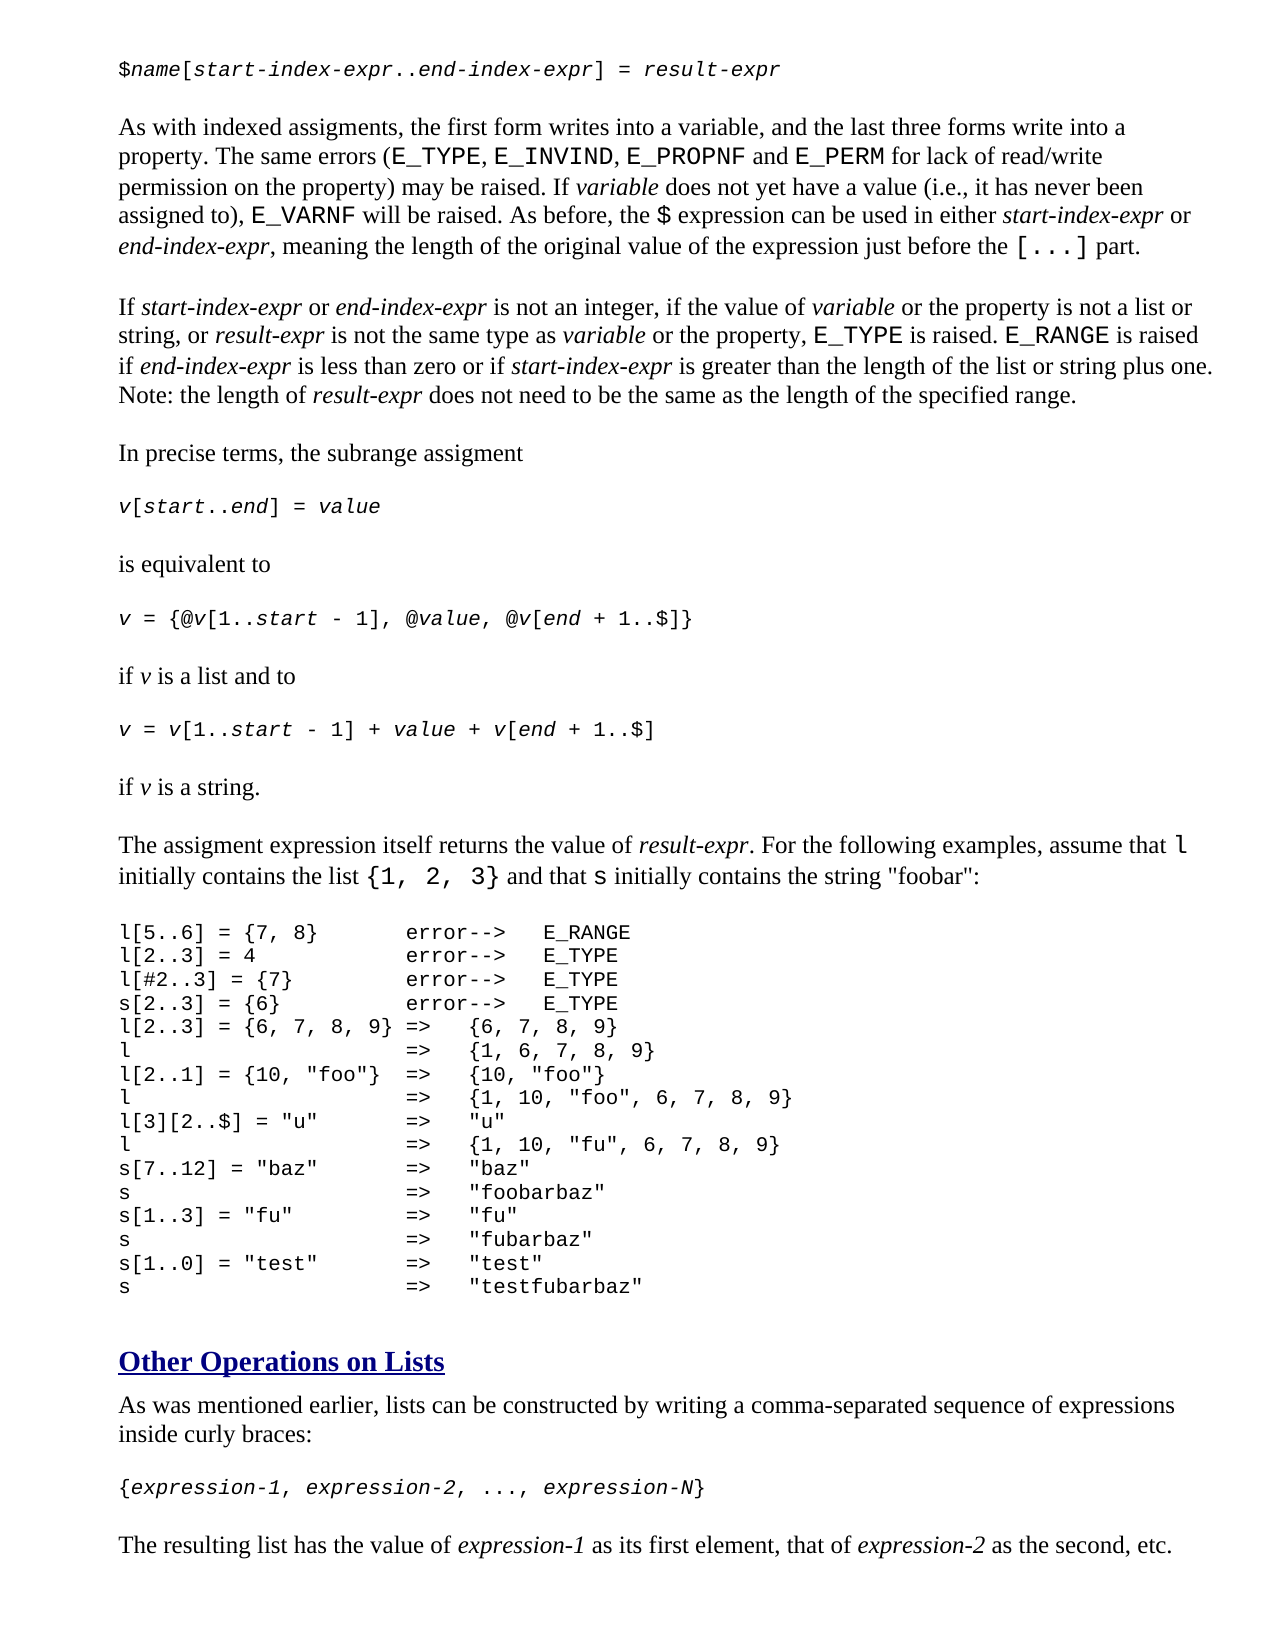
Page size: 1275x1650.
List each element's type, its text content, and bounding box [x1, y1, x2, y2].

text v = v[1..start - 1] + value + v[end + 1..$] [118, 719, 1216, 743]
text if v is a string. [118, 772, 1216, 801]
subtitle Other Operations on Lists [118, 1344, 1216, 1378]
text s[1..0] = "test" => "test" [118, 1253, 1216, 1276]
text s => "foobarbaz" [118, 1182, 1216, 1205]
text s[7..12] = "baz" => "baz" [118, 1158, 1216, 1182]
text v = {@v[1..start - 1], @value, @v[end + 1..$]} [118, 608, 1216, 631]
text l[3][2..$] = "u" => "u" [118, 1111, 1216, 1134]
text {expression-1, expression-2, ..., expression-N} [118, 1477, 1216, 1501]
text if v is a list and to [118, 661, 1216, 690]
text l[#2..3] = {7} error--> E_TYPE [118, 969, 1216, 993]
text The assigment expression itself returns the value of result-expr. For the following examples, assume that l initially contains the list {1, 2, 3} and that s initially contains the string "foobar": [118, 831, 1216, 892]
text As was mentioned earlier, lists can be constructed by writing a comma-separated sequence of expressions inside curly braces: [118, 1390, 1216, 1448]
text l => {1, 10, "foo", 6, 7, 8, 9} [118, 1087, 1216, 1111]
text s => "testfubarbaz" [118, 1276, 1216, 1300]
text is equivalent to [118, 549, 1216, 578]
text s[2..3] = {6} error--> E_TYPE [118, 993, 1216, 1016]
text v[start..end] = value [118, 496, 1216, 520]
text The resulting list has the value of expression-1 as its first element, that of expression-2 as the second, etc. [118, 1530, 1216, 1559]
text s[1..3] = "fu" => "fu" [118, 1205, 1216, 1229]
text If start-index-expr or end-index-expr is not an integer, if the value of variable or the property is not a list or string, or result-expr is not the same type as variable or the property, E_TYPE is raised. E_RANGE is raised if end-index-expr is less than zero or if start-index-expr is greater than the length of the list or string plus one. Note: the length of result-expr does not need to be the same as the length of the specified range. [118, 292, 1216, 409]
text As with indexed assigments, the first form writes into a variable, and the last three forms write into a property. The same errors (E_TYPE, E_INVIND, E_PROPNF and E_PERM for lack of read/write permission on the property) may be raised. If variable does not yet have a value (i.e., it has never been assigned to), E_VARNF will be raised. As before, the $ expression can be used in either start-index-expr or end-index-expr, meaning the length of the original value of the expression just before the [...] part. [118, 112, 1216, 262]
text l[2..1] = {10, "foo"} => {10, "foo"} [118, 1063, 1216, 1087]
text $name[start-index-expr..end-index-expr] = result-expr [118, 59, 1216, 83]
text l => {1, 6, 7, 8, 9} [118, 1040, 1216, 1063]
text l[2..3] = 4 error--> E_TYPE [118, 945, 1216, 969]
text l => {1, 10, "fu", 6, 7, 8, 9} [118, 1134, 1216, 1158]
text l[5..6] = {7, 8} error--> E_RANGE [118, 922, 1216, 945]
text s => "fubarbaz" [118, 1229, 1216, 1253]
text In precise terms, the subrange assigment [118, 438, 1216, 467]
text l[2..3] = {6, 7, 8, 9} => {6, 7, 8, 9} [118, 1016, 1216, 1040]
